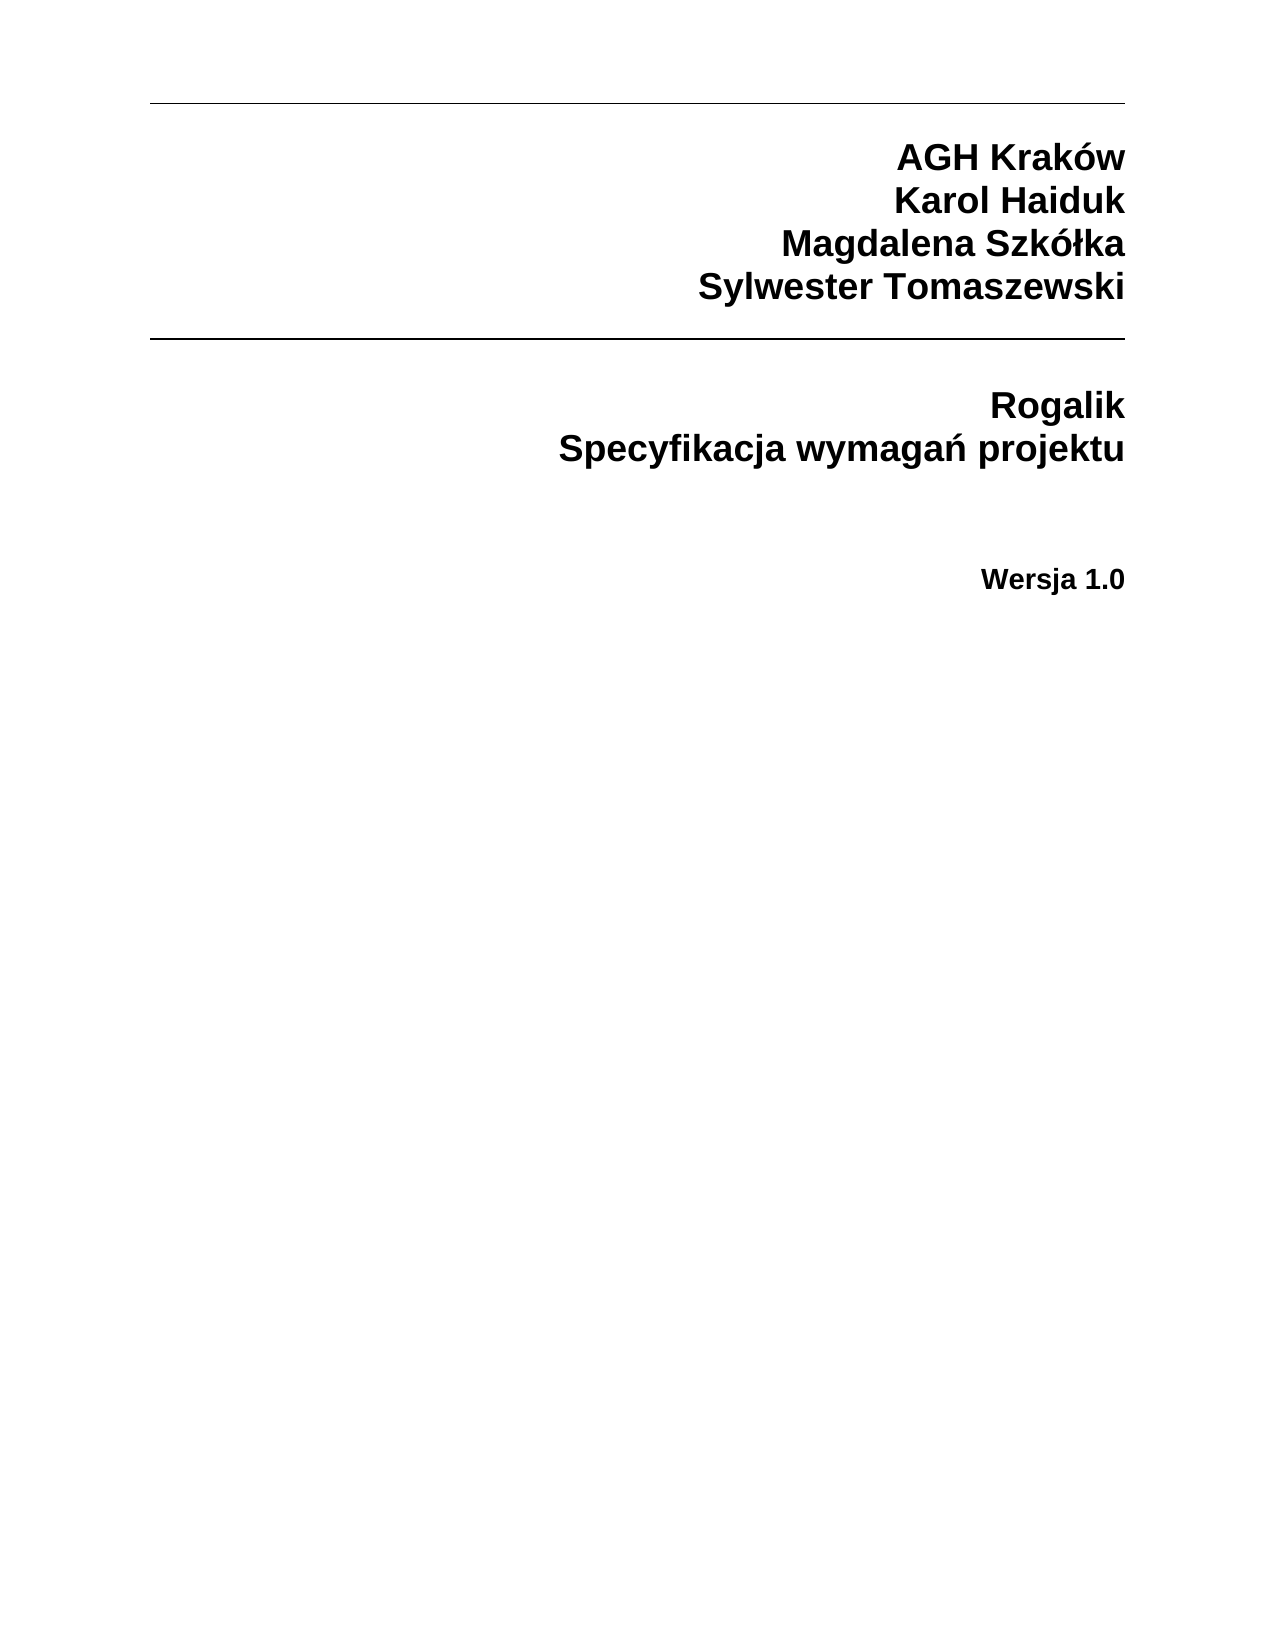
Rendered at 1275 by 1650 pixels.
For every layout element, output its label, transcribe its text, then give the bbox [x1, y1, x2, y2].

text Wersja 1.0 [150, 562, 1125, 596]
text Specyfikacja wymagań projektu [150, 426, 1125, 469]
text Rogalik [150, 383, 1125, 426]
